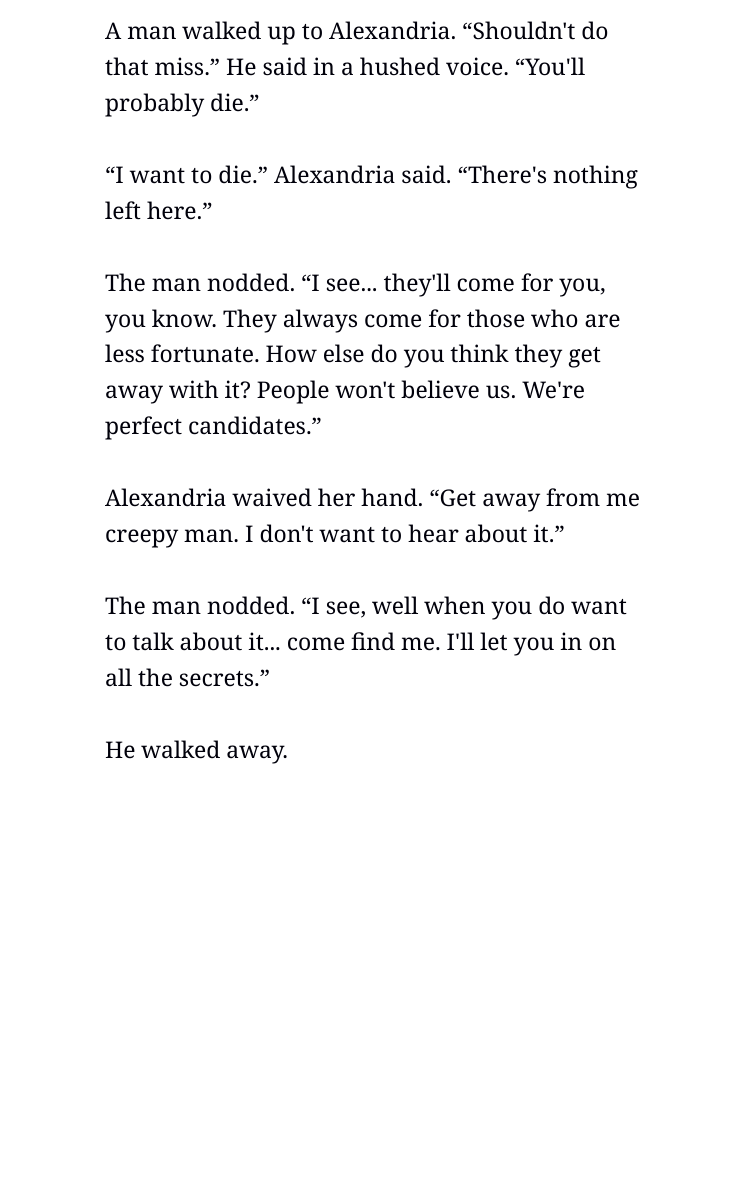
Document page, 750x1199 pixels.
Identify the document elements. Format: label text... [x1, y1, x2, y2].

text The man nodded. “I see... they'll come for you, you know. They always come for those who are less fortunate. How else do you think they get away with it? People won't believe us. We're perfect candidates.” [105, 267, 645, 442]
text The man nodded. “I see, well when you do want to talk about it... come find me. I'll let you in on all the secrets.” [105, 590, 645, 693]
text “I want to die.” Alexandria said. “There's nothing left here.” [105, 159, 645, 226]
text A man walked up to Alexandria. “Shouldn't do that miss.” He said in a hushed voice. “You'll probably die.” [105, 15, 645, 118]
text Alexandria waived her hand. “Get away from me creepy man. I don't want to hear about it.” [105, 482, 645, 549]
text He walked away. [105, 734, 645, 765]
